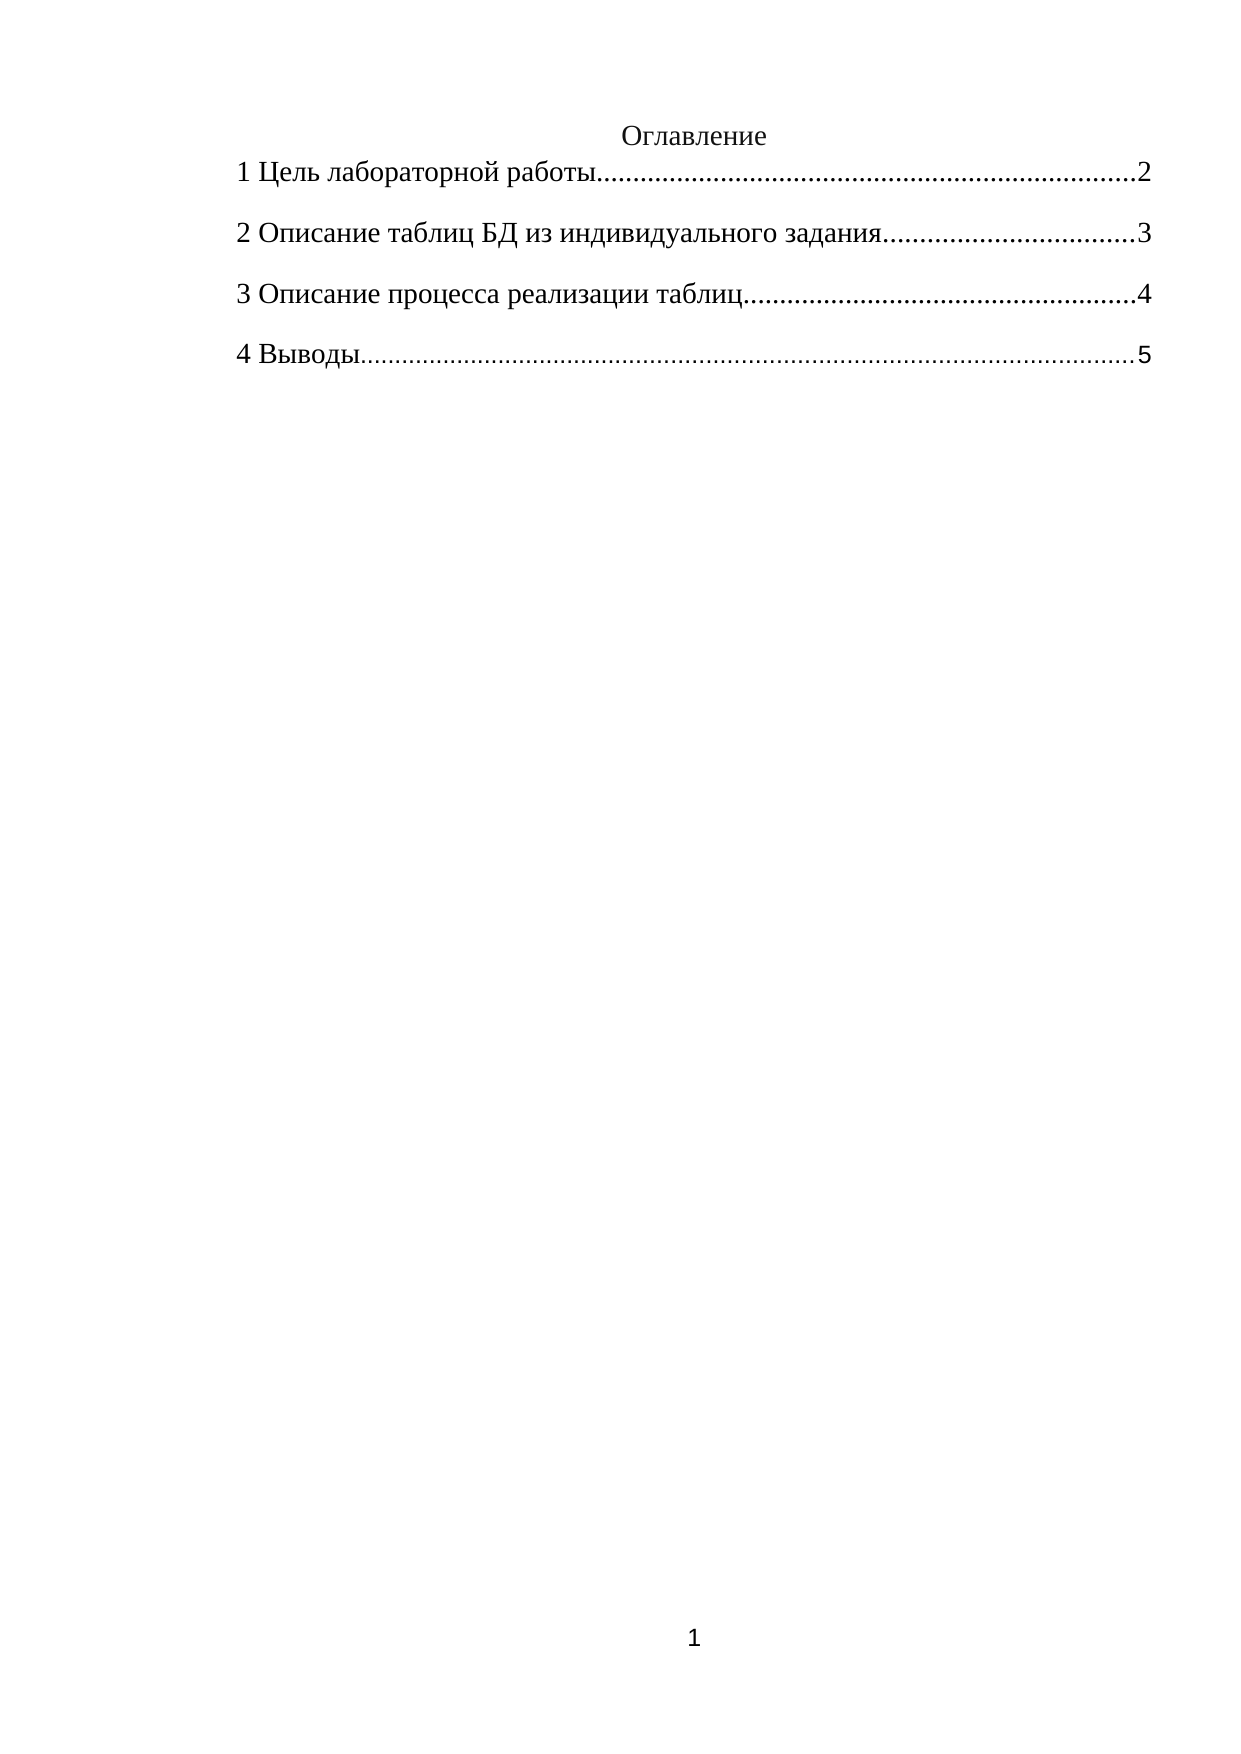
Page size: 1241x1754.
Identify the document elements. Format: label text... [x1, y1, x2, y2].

text 1 Цель лабораторной работы 2 [177, 154, 1152, 188]
subtitle Оглавление [177, 118, 1152, 152]
text 4 Выводы 5 [177, 336, 1152, 370]
text 3 Описание процесса реализации таблиц 4 [177, 276, 1152, 309]
text 2 Описание таблиц БД из индивидуального задания 3 [177, 215, 1152, 248]
